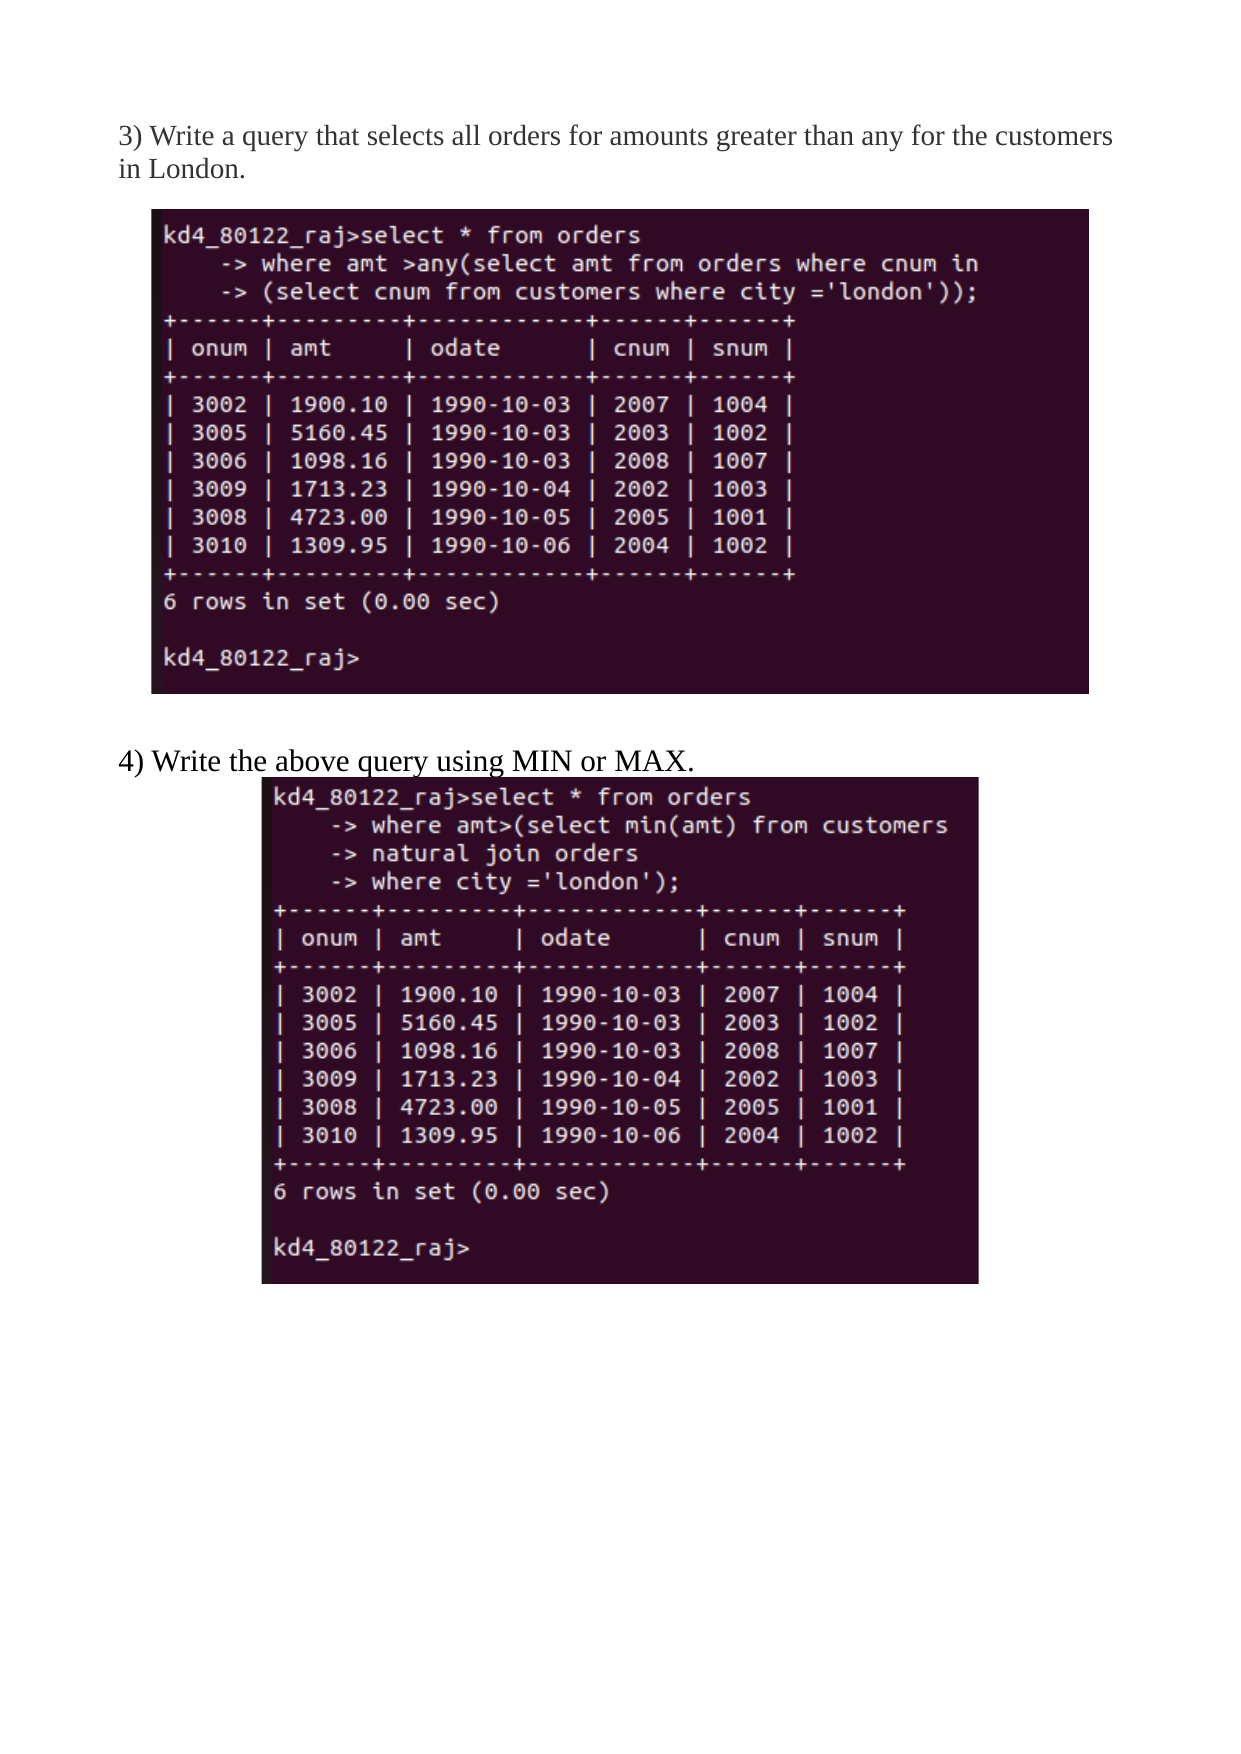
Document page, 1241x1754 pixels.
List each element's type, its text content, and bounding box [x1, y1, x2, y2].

picture [261, 777, 979, 1284]
text 3) Write a query that selects all orders for amounts greater than any for the customers in London. [118, 118, 1122, 185]
picture [151, 209, 1089, 694]
text 4) Write the above query using MIN or MAX. [118, 742, 1122, 778]
